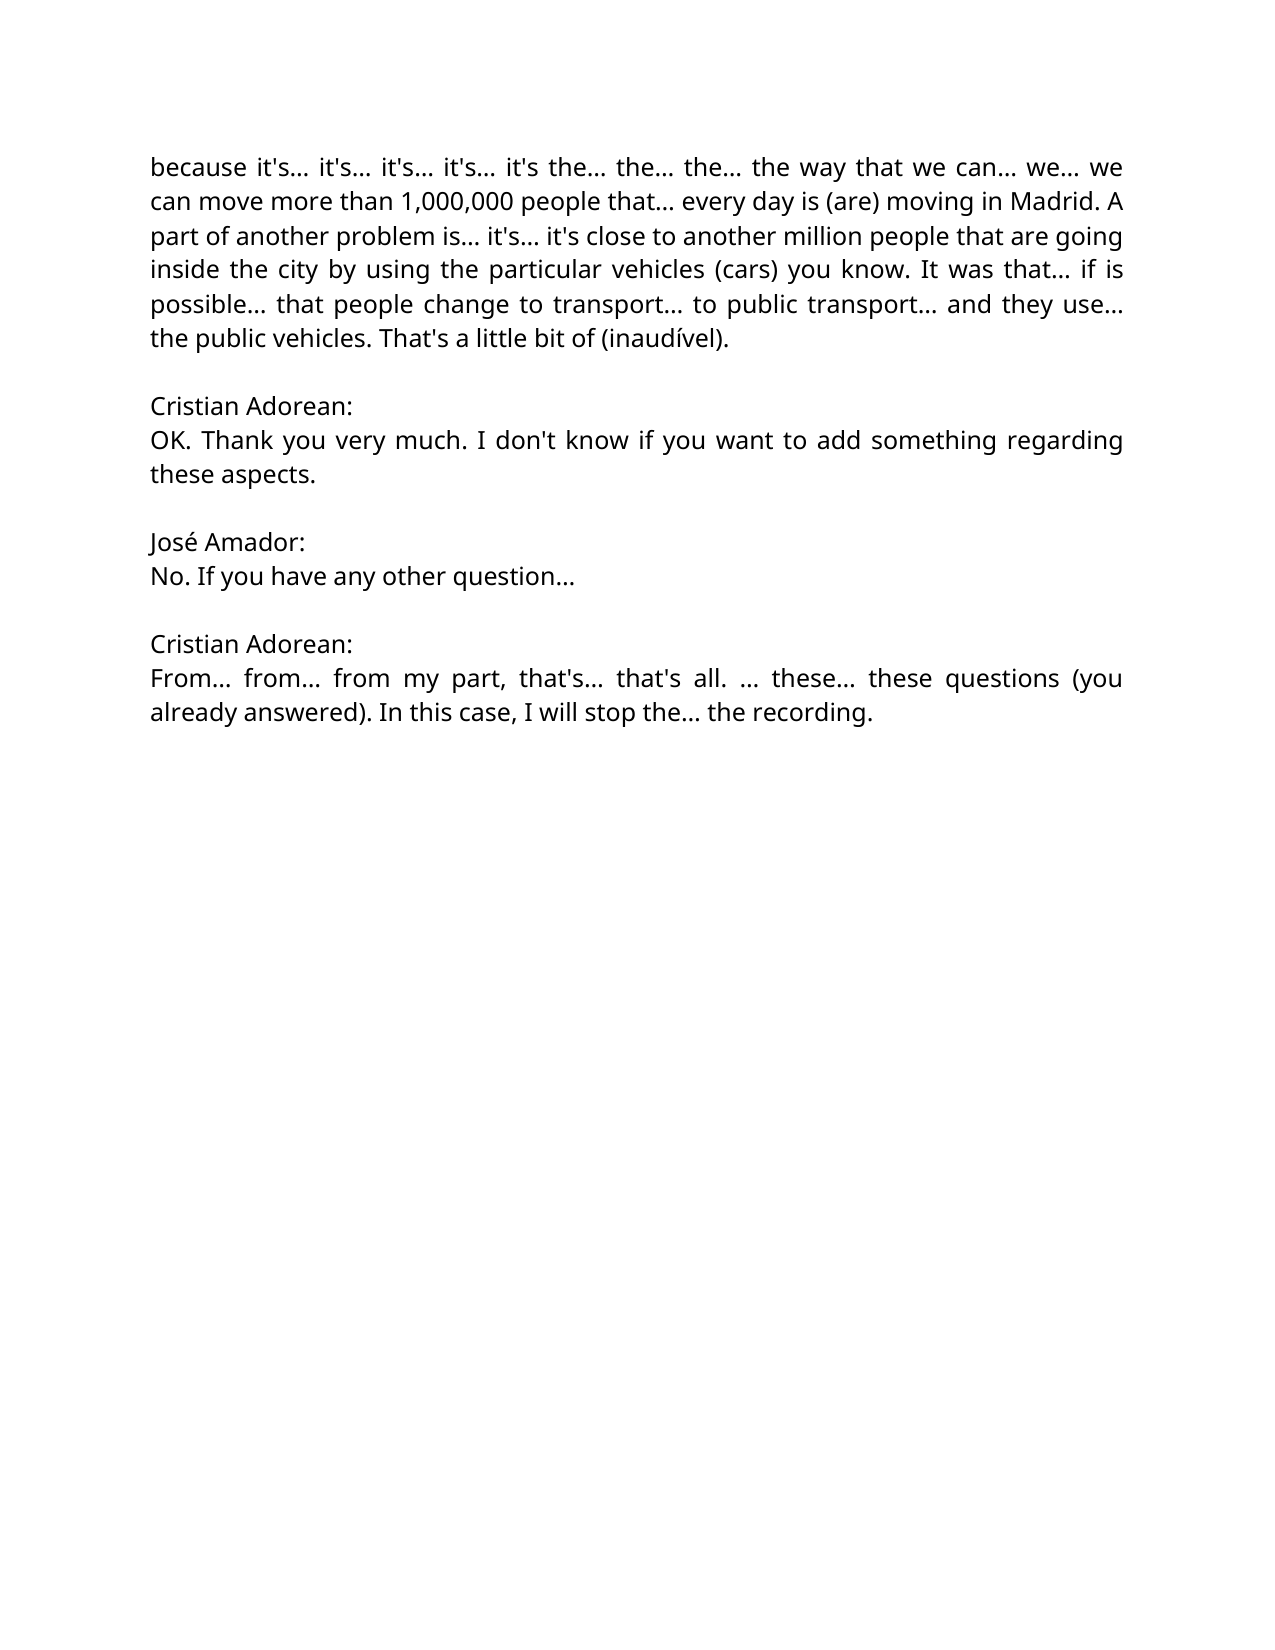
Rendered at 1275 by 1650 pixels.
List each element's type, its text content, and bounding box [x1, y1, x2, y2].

text José Amador: [150, 525, 1125, 559]
text OK. Thank you very much. I don't know if you want to add something regarding these aspects. [150, 422, 1125, 491]
text Cristian Adorean: [150, 388, 1125, 422]
text Cristian Adorean: [150, 627, 1125, 661]
text because it's… it's… it's… it's… it's the… the… the… the way that we can… we… we can move more than 1,000,000 people that… every day is (are) moving in Madrid. A part of another problem is… it's… it's close to another million people that are going inside the city by using the particular vehicles (cars) you know. It was that… if is possible… that people change to transport… to public transport… and they use… the public vehicles. That's a little bit of (inaudível). [150, 150, 1125, 354]
text No. If you have any other question… [150, 559, 1125, 593]
text From… from… from my part, that's… that's all. … these… these questions (you already answered). In this case, I will stop the… the recording. [150, 661, 1125, 729]
